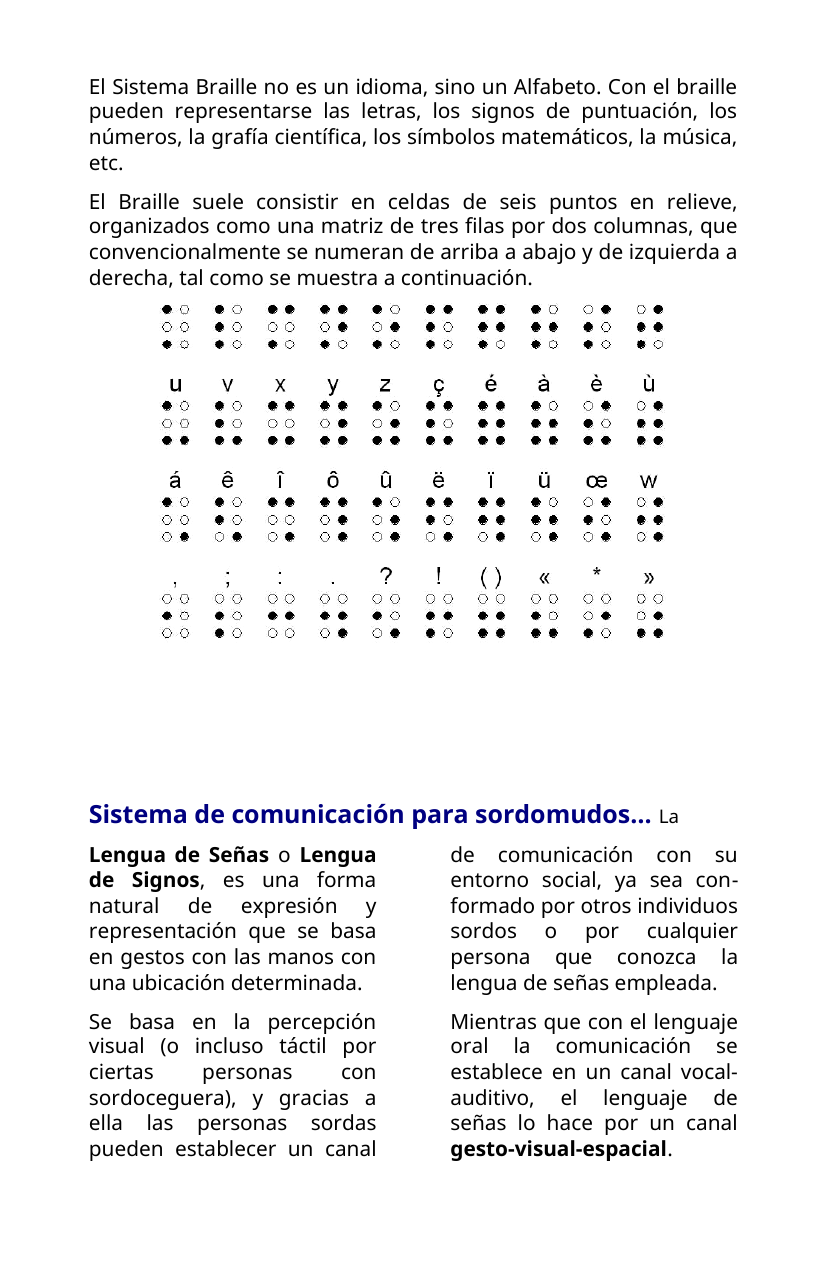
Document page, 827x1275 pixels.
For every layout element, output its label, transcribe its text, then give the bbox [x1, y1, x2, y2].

text de comunicación con su entorno social, ya sea con­formado por otros individuos sordos o por cualquier persona que co­nozca la lengua de señas empleada. [450, 842, 738, 996]
text Se basa en la percepción visual (o incluso táctil por ciertas personas con sordoceguera), y gracias a ella las personas sordas pueden esta­blecer un canal [89, 1009, 376, 1162]
text Len­gua de Señas o Lengua de Signos, es una forma natural de expresión y representación que se basa en gestos con las manos con una ubica­ción determinada. [89, 842, 376, 996]
text El Sistema Braille no es un idioma, sino un Alfabeto. Con el braille pue­den representarse las letras, los signos de puntuación, los números, la grafía científica, los símbolos matemáticos, la música, etc. [89, 74, 738, 176]
text Mientras que con el lenguaje oral la comunicación se establece en un canal vocal-auditivo, el lenguaje de señas lo hace por un canal gesto-visual-espacial. [450, 1009, 738, 1162]
picture [145, 303, 682, 656]
text Sistema de comunicación para sordomudos… La [89, 799, 738, 830]
text El Braille suele consistir en cel­das de seis puntos en relieve, organizados como una matriz de tres filas por dos columnas, que convencional­mente se numeran de arriba a abajo y de izquierda a derecha, tal como se muestra a continuación. [89, 189, 738, 291]
